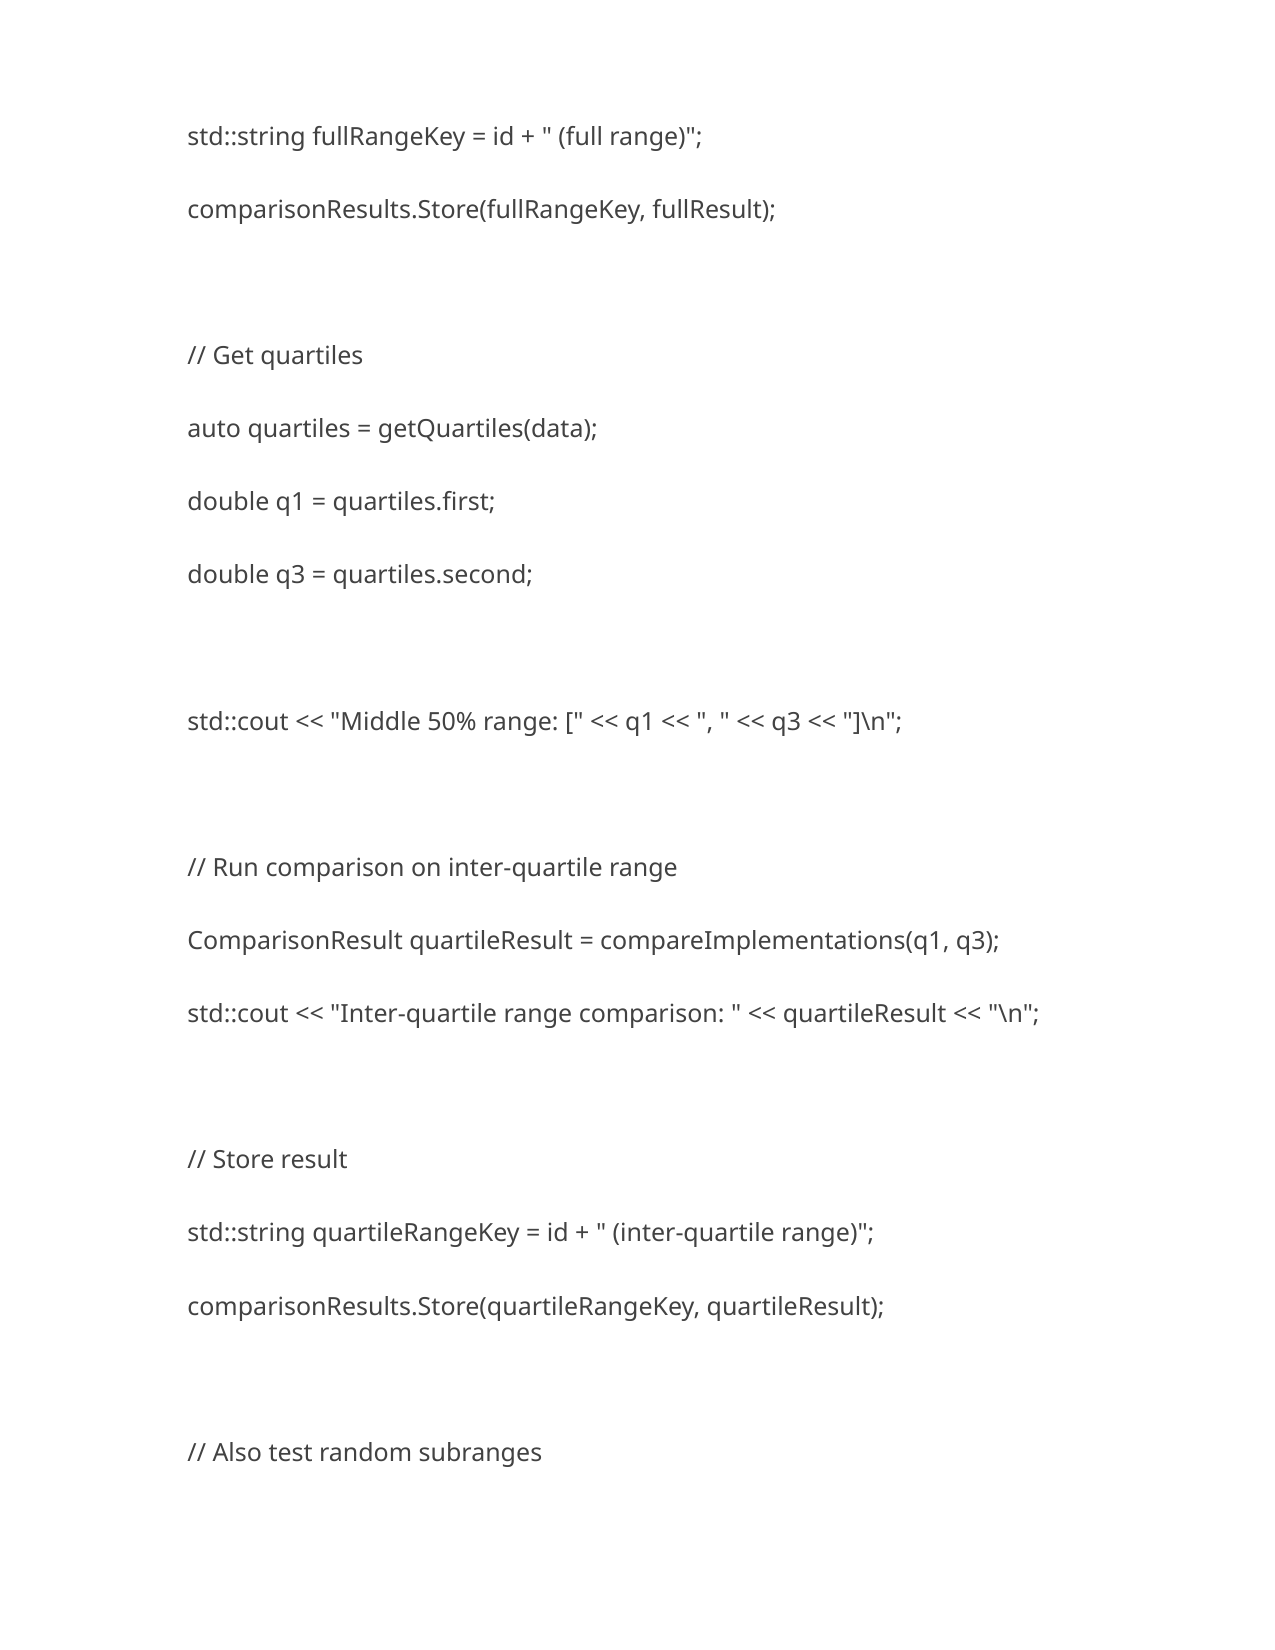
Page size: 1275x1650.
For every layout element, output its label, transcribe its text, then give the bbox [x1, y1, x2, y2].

text comparisonResults.Store(fullRangeKey, fullResult); [135, 191, 1157, 225]
text double q3 = quartiles.second; [135, 557, 1157, 591]
text double q1 = quartiles.first; [135, 484, 1157, 518]
text std::cout << "Inter-quartile range comparison: " << quartileResult << "\n"; [135, 996, 1157, 1030]
text ComparisonResult quartileResult = compareImplementations(q1, q3); [135, 922, 1157, 957]
text comparisonResults.Store(quartileRangeKey, quartileResult); [135, 1288, 1157, 1322]
text // Store result [135, 1142, 1157, 1176]
text // Run comparison on inter-quartile range [135, 849, 1157, 883]
text std::cout << "Middle 50% range: [" << q1 << ", " << q3 << "]\n"; [135, 703, 1157, 737]
text // Also test random subranges [135, 1434, 1157, 1468]
text std::string quartileRangeKey = id + " (inter-quartile range)"; [135, 1215, 1157, 1249]
text std::string fullRangeKey = id + " (full range)"; [135, 118, 1157, 152]
text // Get quartiles [135, 337, 1157, 372]
text auto quartiles = getQuartiles(data); [135, 411, 1157, 445]
